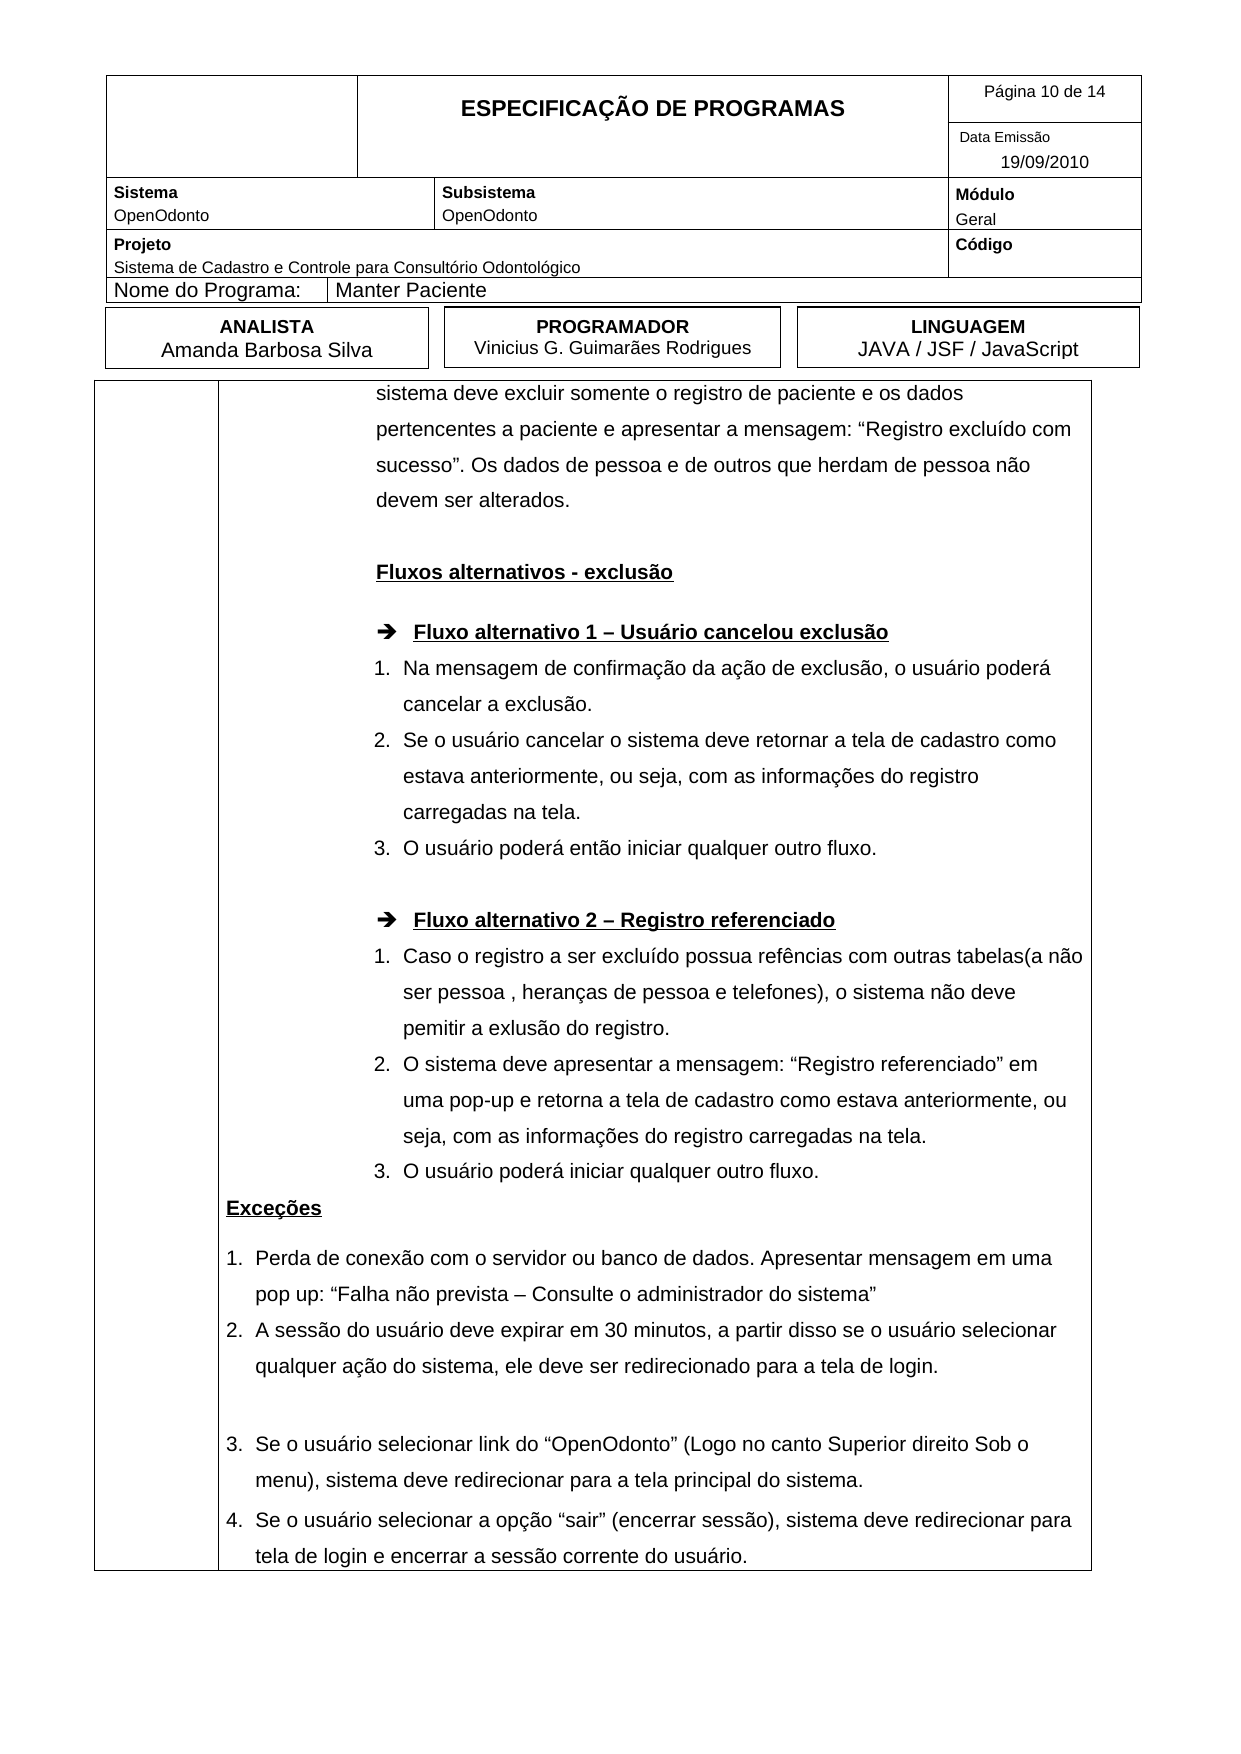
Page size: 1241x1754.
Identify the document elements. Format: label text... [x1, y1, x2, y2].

table_header Apresentar ao usuário a tela de cadastro de pacientes. Usuário. Tela principal – menu Cadastro – Paciente Fluxos Principais Obs. O Código do cadastro só será gerado após a inserção e não poderá ser alterado. Sistema apresenta a tela de cadastro de paciente com os campos: Código ( autoincremento gerado automaticamente pelo sistema) – campo inabilitado para edição Nome (campo livre obrigatório) – possui no mínimo 5 e no máximo 100 caracteres CPF (campo livre obrigatório) – máscara de CPF ___.___.___-__ Data Início Tratamento (campo onde o usuário poderá selecionar a data a partir de um mini calendário autoexplicativo apresentado ao lado do campo) – o usuário poderá abrir o calendário clicando no campo ou no ícone que o representa Esses campos são gerais e serão apresentados independentemente da aba que o usuário esteja. Na aba Principal serão apresentados os campos: Estado (combo box com registros de estados brasileiros de acordo com a tabela do IBGE) Cidade (campo livre) – no máximo 45 caracteres, quando preenchido no mínimo 3 caracteres. Endereço (campo livre) – no máximo 150 caracteres, quando preenchido no mínimo 4 caracteres. Responsável (campo livre) – no máximo 150 caracteres, quando preenchido no mínimo 4 caracteres. E-mail (campo livre) – validação do E-mail feita de acordo com a RFC-5322 principalmente na seção 3.4.1 e RFC-5321 (ex.: joao@exemplo.com) – no máximo 45 caracteres Referência (Quem indicou) (campo livre) – no máximo 150 caracteres, quando preenchido no mínimo 4 caracteres. Data Término Tratamento Data Retorno Data Nascimento Observação (área de texto livre) – no máximo 500 caracteres Aba Fone/Contato (verificar especificação de programa de manter telefone). Aba Odontograma (verificar especificação de programa de manter odontograma). Na aba Ficha Anamnese o usuário poderá preencher ao questionário que apresenta a saúde, particularidades, experiências anteriores em saúde e tratamentos do paciente (a ficha de anamnese está em anexo). Repostas SIM ou NÃO serão apresentadas como check boxes. Os outros campos são considerados de texto livre. Aba planajemanto (verificar especificação de programa de manter planejamento). Fluxo Alternativo – Usuário não está logado no sistema Usuário clica na tela principal no menu Cadastro – Paciente. O sistema deverá filtrar as requisiões de URL que contenham /cadastro/... verificando a autenticação do usuário. Caso o usuário esteja autenticado, a requisição prossegue normalmente. Caso o usuário não esteja autenticado, o sistema redireciona para tela de login, e após a autenticação, para a tela principal. Caso o usuário esteja efetuando um novo cadastro, após preencher os dados, ele seleciona o botão Salvar. O sistema remove qualquer caractere que não seja alfanumerico, de marcação ou acentuação e aplica uppercase nos campos: nome, cidade, endereço, responsável e referência. Persiste os dados no banco de dados e exibe mensagem de confirmação “Cadastro efetuado com sucesso”. Fluxos alternativos – inclusão: Fluxo Alternativo 1 – Usuário não preencheu os dados obrigatórios Ao selecionar o botão salvar, o sistema deverá primeiramente validar os campos obrigatórios. Se o sistema verificar que os campos obrigatórios Nome e CPF não foram preenchidos ou se contém conteúdo vazio (espaços). Sistema apresenta mensagem em uma pop up: “Campos obrigatórios não preenchidos.” e retorna a tela de cadastro. Caso o campo esteja nulo o sistema indica acima dos campos obrigatórios não preenchidos a mensagem: “* O valor esta nulo.” Caso o campo esteja com conteúdo vazio (espaços) o sistema indica acima dos campos a mensagem: “* O valor esta vazio.” Se mesmo removendo espaços excedentes o conteúdo do campo seja vazio (espaços) o sistema indica acima dos campos a mensagem: “* O valor tem conteúdo vazio.” Fluxo Alternativo 2 – Campos Preenchidos Inválidos Campos Nome, CPF, Cidade, Endereço, E-mail, Responsável, Referência e Observação. Após verificar os campos obrigatórios, o sistema deverá realizar as validações abaixo. Possíveis Mensagens: Caso os campos não passem pelas verificações, o sistema deve apresentar a mensagem em uma pop up: “Campos inválidos.” e indicar acima dos campos a mensagem correspondente. Se o sistema verificar que os campos estão nulos deverá apresentar a mensagem: “* O valor esta nulo.” Se o sistema verificar que os campos estão vazios deverá apresentar a mensagem: “* O valor esta vazio.” Se o sistema verificar que os campos estão com conteúdo vazio (ou seja, se contém espaços mesmo após a remoção dos espaços excedentes) deverá apresentar a mensagem: “* O valor tem conteúdo vazio.”. Se o sistema verificar que os campos: Nome, Cidade, Endereço, responsável e Referência não possuem o mínimo necessário deverá apresentar a mensagem: “* Valor muito curto : Minímo exigido = 'mínimo definido'”. Se o sistema verificar que os campos possuem mais que o máximo permitido deverá apresentar a mensagem: “Valor muito longo : Máximo permitido = 'máximo definido'”. Se o sistema verificar que o campo E-mail não está de acordo com o padrão da RFC-5322 deverá apresentar a mensagem: “* O valor não tem o padrão esperado”. Se o sistema verificar que o campo CPF não está de acordo com o padrão de 11 dígitos deverá apresentar a mensagem: “* O valor não tem o padrão esperado”. Caso o usuário esteja realizando uma busca, após selecionar o botão Pesquisa: Sistema apresenta uma tela modal com os filtros para pesquisa: Código CPF E-mail Nome E uma tabela de resultados com no máximo (os primeiros) 1000 registros cadastrados, paginando a cada pelo menos 10 registros. A tabela de resultados deve conter as colunas: Código Nome CPF E-mail O sistema deve apresentar uma barra de scroller (rolagem), com o número de páginas, permitindo ao usuário navegar para a próxima página, para a página anterior, para uma das páginas que esteja visualizando o número e para a última ou primeira página da listagem. O usuário poderá pesquisar com nenhum, um, ou mais filtros. Os resultados da busca devem ser apresentados na tela modal em uma tabela sempre se limitando a no máximo 1000 registros independente dos filtros aplicados e sempre paginando a cada 10 registros. Em todos os casos de busca o resultado da consulta ,realizada no banco de dados, deverá conter apenas os campos que serão exibidos na tabela de resultados, ou seja nesse momento não serão recuperados relacionamentos e demais dados. Além de apresentar ao usuário a quantidade de resultados encontrados e o tempo de consulta em segundos. A pesquisa do filtro por nome será feita por 'like', ou seja, o usuário poderá digitar parte do nome para efetuar a busca. Caso mais de um filtro de pesquisa seja informado, a pesquisa associará logicamente os filtros de forma complementar, ou seja um filtro 'AND' outro filtro, combinando os dois ou mais valores para pesquisa. O usuário poderá clicar no botão Buscar ou digitar a tecla 'enter' do teclado para efetuar a busca. O foco do cursor deverá estar posicionado em algum campo 'input' da tela de pesquisa para que se possa acionar a busca por meio da tecla 'enter'. Em todos os casos de busca,quando em filtros do tipo 'input' não haverá diferenciação da caixa de texto (case-insensiteve) para filtrar as consultas. Fluxos alternativos – recuperação: Fluxo Alternativo 1 – Usuário não preencheu os dados da pesquisa Caso o usuário não preencha nenhum filtro para pesquisa e clique no botão Buscar da tela modal ou digite 'enter', o sistema deve apresentar todos os registros se limitando ao máximo de 1000, como foi especificado. Fluxo Alternativo 2 – Usuário preencheu os dados da pesquisa inapropriadamente Quando o usuário clicar no botão Buscar da tela modal ou digitar 'enter', o sistema deverá validar os campos: Filtro Código: Deverá permitir somente números. Caso o usuário digite letras ou outros caracteres o sistema deverá apresentar a mensagem: “* Código = ' valor digitado' : Não é um numero.” no canto superior equerdo da tela modal. Filtro E-mail: Deverá ser informado conforme a RFC-5322. Caso o usuário digite inapropriadamente o valor o sistema deverá apresentar a mensagem: “* E-mail = 'valor digitado' : O valor não tem o padrão esperado” no canto superior esquerdo da tela modal. Filtro Nome: Deverá ser informado no mínimo 3 caracteres e no máximo 100 caracteres para a busca. Caso o usuário informe menos do que 3 caracteres, apresentar a mensagem: “* Nome = 'valor digitado' : Valor muito curto : Minímo exigido = 3” no canto superior esquerdo da tela modal. Caso o usuário informe mais do que 100 caracteres, apresentar a mensagem: “* Nome = 'valor digitado...' : Valor muito longo : Máximo permitido = 100” no canto superior esquerdo da tela modal. Não deverá ser apresentado todo o valor que o usuário digitou, apresentar somente 10 caracteres e colocar reticências. Fluxo Alternativo 3 – Usuário realiza nova busca Após preencher ou não os filtros da busca e clicar no botão Buscar da tela modal ou digitar 'enter', o sistema deverá apresentar os resultados da busca e permanecer na tela modal para que o usuário possa ou não realizar uma nova consulta. Fluxos de Exceção – recuperação: Fluxo de Exceção 1 – Usuário fecha a tela modal A partir do momento que a tela modal estiver aberta, o usuário poderá fechar a janela a qualquer momento clicando no 'x' da janela (localizado no cabeçalho, canto direito). O sistema deverá retornar a tela de cadastro. Caso o usuário feche a janela de pesquisa, o modal deverá guardar os dados já digitados e os resultados já apresentados até o momento em que o usuário saia da tela de cadastro. Fluxo de Exceção 2 – Usuário clica no botão Limpar da tela modal A partir do momento em que a tela modal estiver aberta, o usuário poderá clicar no botão Limpar da tela modal. Caso o usuário clique no botão, o sistema deverá limpar todos os valores dos filtros e da tabela de resultados. Caso o usuário esteja alterando ou excluindo um registro, primeiramente será iniciado o fluxo de recuperação. A partir da tela modal, com os resultados da pesquisa apresentados na tabela de resultados, o usuário poderá clicar em qualquer registro (uma linha da tabela), ou seja, na tabela de resultados cada linha (resultado/registro) deve ser um link no qual o usuário poderá ao clicar iniciar a ação de carregamento do registro escolhido. Quando o usuário clicar sob o registro, o sistema deve fechar a tela modal e carregar TODAS (inclusive relacionamentos e demais dados) as informações do registro escolhido na tela de cadastro. Caso o usuário esteja editando algum registro e incie qualquer outro fluxo, sem selecionar o botão salvar, todos os dados alterados serão perdidos. Na alteração, o usuário poderá modificar os dados que desejar e selecionar o botão Salvar. O sistema deve persistir os dados e apresentar a mensagem: “Dados alterados com sucesso!” em uma pop-up. Obs.: Lembrando que o sistema não deve permitir a edição do campo código. Os fluxos alternativos da alteração são os mesmos da INCLUSÃO. Verificar acima. Na exclusão, o ususário poderá selecionar o botão Excluir. O sistema deve confirmar a ação do usuário exibindo a mensagem: “Deseja realmente excluir o registro?” em uma pop-up. Se não houver nenhum registro válido (ou seja, que já esteja salvo no banco de dados, persistente) com as informações carregadas na tela de cadastro, por padrão o sistema deverá inabilitar o botão de excluir. Se o usuário confirmar, o sistema deve verificar se o registro está referenciado em qualquer outra tabela: Caso a referência seja apenas com pessoa e com telefones, o sistema deve excluir todo o registro (tanto paciente, quanto pessoa e telefones) e apresentar a mensagem: “Registro excluído com sucesso”. Caso a referência seja com outras tabelas que herdam de pessoa, o sistema deve excluir somente o registro de paciente e os dados pertencentes a paciente e apresentar a mensagem: “Registro excluído com sucesso”. Os dados de pessoa e de outros que herdam de pessoa não devem ser alterados. Fluxos alternativos - exclusão Fluxo alternativo 1 – Usuário cancelou exclusão Na mensagem de confirmação da ação de exclusão, o usuário poderá cancelar a exclusão. Se o usuário cancelar o sistema deve retornar a tela de cadastro como estava anteriormente, ou seja, com as informações do registro carregadas na tela. O usuário poderá então iniciar qualquer outro fluxo. Fluxo alternativo 2 – Registro referenciado Caso o registro a ser excluído possua refências com outras tabelas(a não ser pessoa , heranças de pessoa e telefones), o sistema não deve pemitir a exlusão do registro. O sistema deve apresentar a mensagem: “Registro referenciado” em uma pop-up e retorna a tela de cadastro como estava anteriormente, ou seja, com as informações do registro carregadas na tela. O usuário poderá iniciar qualquer outro fluxo. Exceções Perda de conexão com o servidor ou banco de dados. Apresentar mensagem em uma pop up: “Falha não prevista – Consulte o administrador do sistema” A sessão do usuário deve expirar em 30 minutos, a partir disso se o usuário selecionar qualquer ação do sistema, ele deve ser redirecionado para a tela de login. Se o usuário selecionar link do “OpenOdonto” (Logo no canto Superior direito Sob o menu), sistema deve redirecionar para a tela principal do sistema. Se o usuário selecionar a opção “sair” (encerrar sessão), sistema deve redirecionar para tela de login e encerrar a sessão corrente do usuário. [219, 381, 1091, 1569]
table_header [95, 381, 218, 1569]
